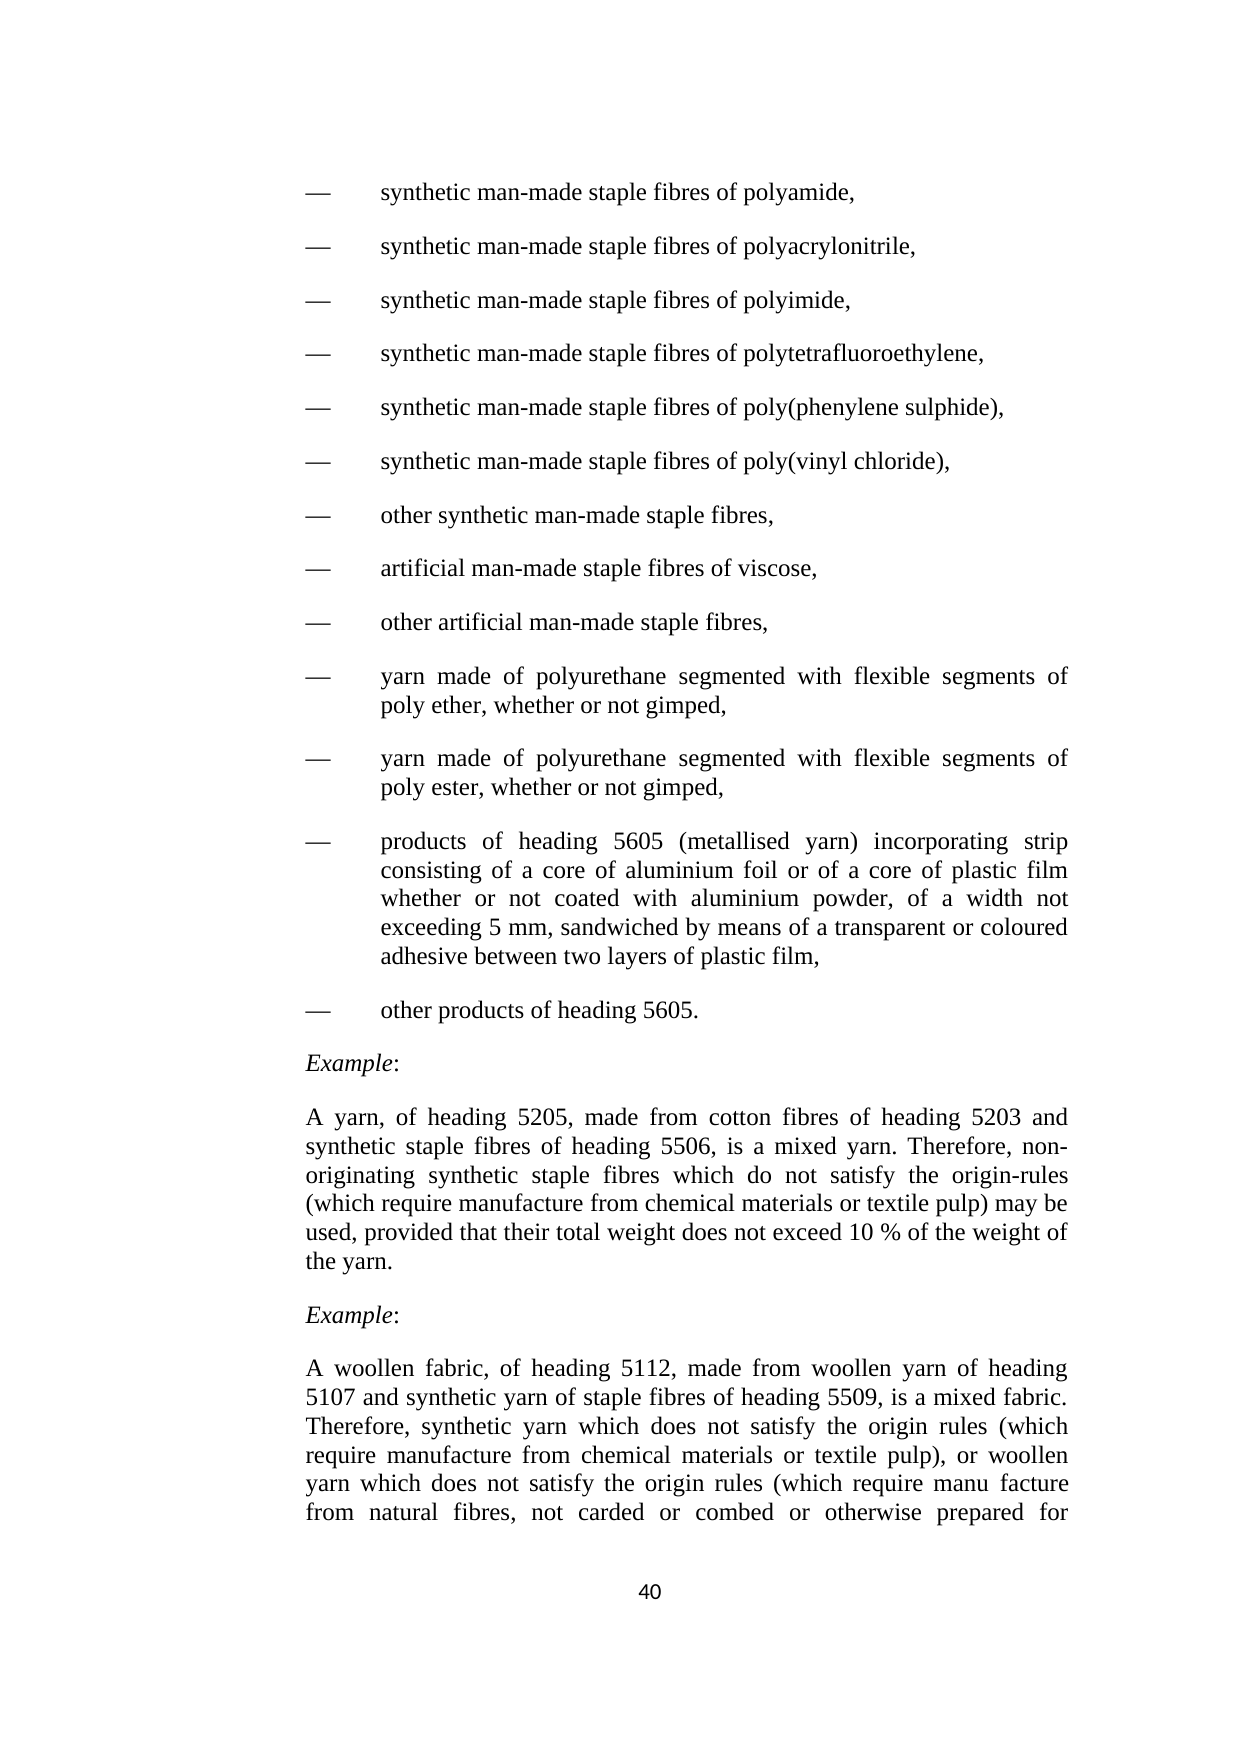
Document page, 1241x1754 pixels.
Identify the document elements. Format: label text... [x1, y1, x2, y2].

text — yarn made of polyurethane segmented with flexible segments of poly­ ether, whether or not gimped, [305, 661, 1069, 718]
text — synthetic man-made staple fibres of polyamide, [305, 177, 1069, 206]
text A woollen fabric, of heading 5112, made from woollen yarn of heading 5107 and synthetic yarn of staple fibres of heading 5509, is a mixed fabric. Therefore, synthetic yarn which does not satisfy the origin rules (which require manufacture from chemical materials or textile pulp), or woollen yarn which does not satisfy the origin rules (which require manu­ facture from natural fibres, not carded or combed or otherwise prepared for [305, 1353, 1069, 1526]
text — other synthetic man-made staple fibres, [305, 500, 1069, 528]
text — yarn made of polyurethane segmented with flexible segments of poly­ ester, whether or not gimped, [305, 743, 1069, 801]
text — synthetic man-made staple fibres of polyimide, [305, 285, 1069, 313]
text — synthetic man-made staple fibres of polyacrylonitrile, [305, 231, 1069, 260]
text Example: [305, 1048, 1069, 1077]
text — synthetic man-made staple fibres of poly(vinyl chloride), [305, 446, 1069, 475]
text A yarn, of heading 5205, made from cotton fibres of heading 5203 and synthetic staple fibres of heading 5506, is a mixed yarn. Therefore, non-originating synthetic staple fibres which do not satisfy the origin-rules (which require manufacture from chemical materials or textile pulp) may be used, provided that their total weight does not exceed 10 % of the weight of the yarn. [305, 1102, 1069, 1275]
text — products of heading 5605 (metallised yarn) incorporating strip consisting of a core of aluminium foil or of a core of plastic film whether or not coated with aluminium powder, of a width not exceeding 5 mm, sandwiched by means of a transparent or coloured adhesive between two layers of plastic film, [305, 826, 1069, 970]
text — other artificial man-made staple fibres, [305, 607, 1069, 636]
text — synthetic man-made staple fibres of polytetrafluoroethylene, [305, 338, 1069, 367]
text Example: [305, 1300, 1069, 1328]
text — artificial man-made staple fibres of viscose, [305, 553, 1069, 582]
text — synthetic man-made staple fibres of poly(phenylene sulphide), [305, 392, 1069, 421]
text — other products of heading 5605. [305, 995, 1069, 1023]
